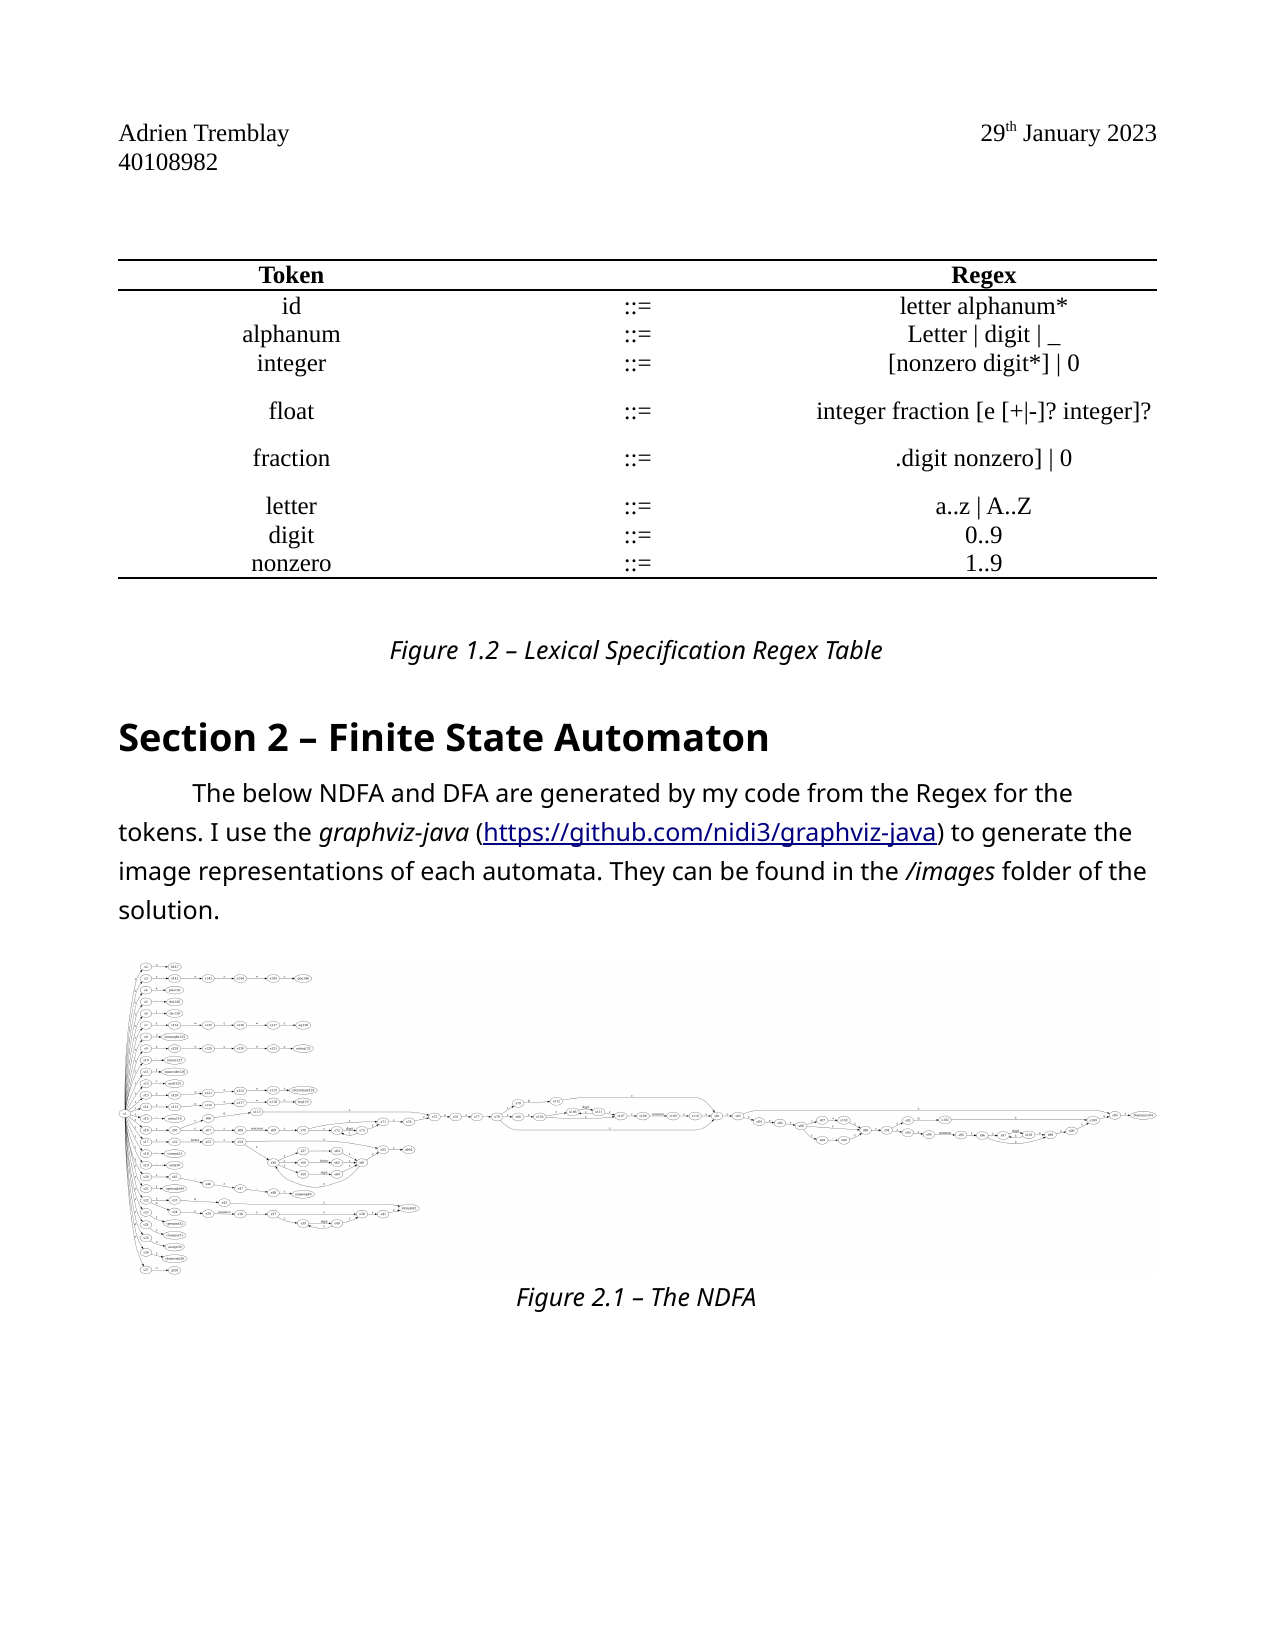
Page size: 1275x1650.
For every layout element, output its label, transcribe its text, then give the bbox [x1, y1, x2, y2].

table_cell .digit nonzero] | 0 [811, 444, 1157, 491]
table_cell ::= [464, 396, 811, 443]
table_header Regex [811, 261, 1157, 289]
table_cell integer [118, 348, 464, 396]
table_cell Letter | digit | _ [811, 320, 1157, 348]
table_cell ::= [464, 348, 811, 396]
table_cell ::= [464, 549, 811, 577]
table_cell a..z | A..Z [811, 491, 1157, 520]
text [118, 947, 1157, 962]
subtitle Section 2 – Finite State Automaton [118, 711, 1157, 763]
text Figure 2.1 – The NDFA [118, 1275, 1157, 1313]
text The below NDFA and DFA are generated by my code from the Regex for the tokens. I use the graphviz-java (https://github.com/nidi3/graphviz-java) to generate the image representations of each automata. They can be found in the /images folder of the solution. [118, 776, 1157, 927]
table_cell ::= [464, 491, 811, 520]
table_cell fraction [118, 444, 464, 491]
text Figure 1.2 – Lexical Specification Regex Table [118, 633, 1157, 667]
table_cell letter [118, 491, 464, 520]
table_cell ::= [464, 291, 811, 319]
table_header [464, 261, 811, 289]
table_cell float [118, 396, 464, 443]
table_cell ::= [464, 520, 811, 548]
table_cell id [118, 291, 464, 319]
picture [118, 962, 1157, 1275]
table_cell nonzero [118, 549, 464, 577]
table_cell 1..9 [811, 549, 1157, 577]
table_cell ::= [464, 320, 811, 348]
table_cell alphanum [118, 320, 464, 348]
table_cell 0..9 [811, 520, 1157, 548]
table_cell [nonzero digit*] | 0 [811, 348, 1157, 396]
table_cell ::= [464, 444, 811, 491]
table_cell integer fraction [e [+|-]? integer]? [811, 396, 1157, 443]
table_header Token [118, 261, 464, 289]
table_cell digit [118, 520, 464, 548]
table_cell letter alphanum* [811, 291, 1157, 319]
